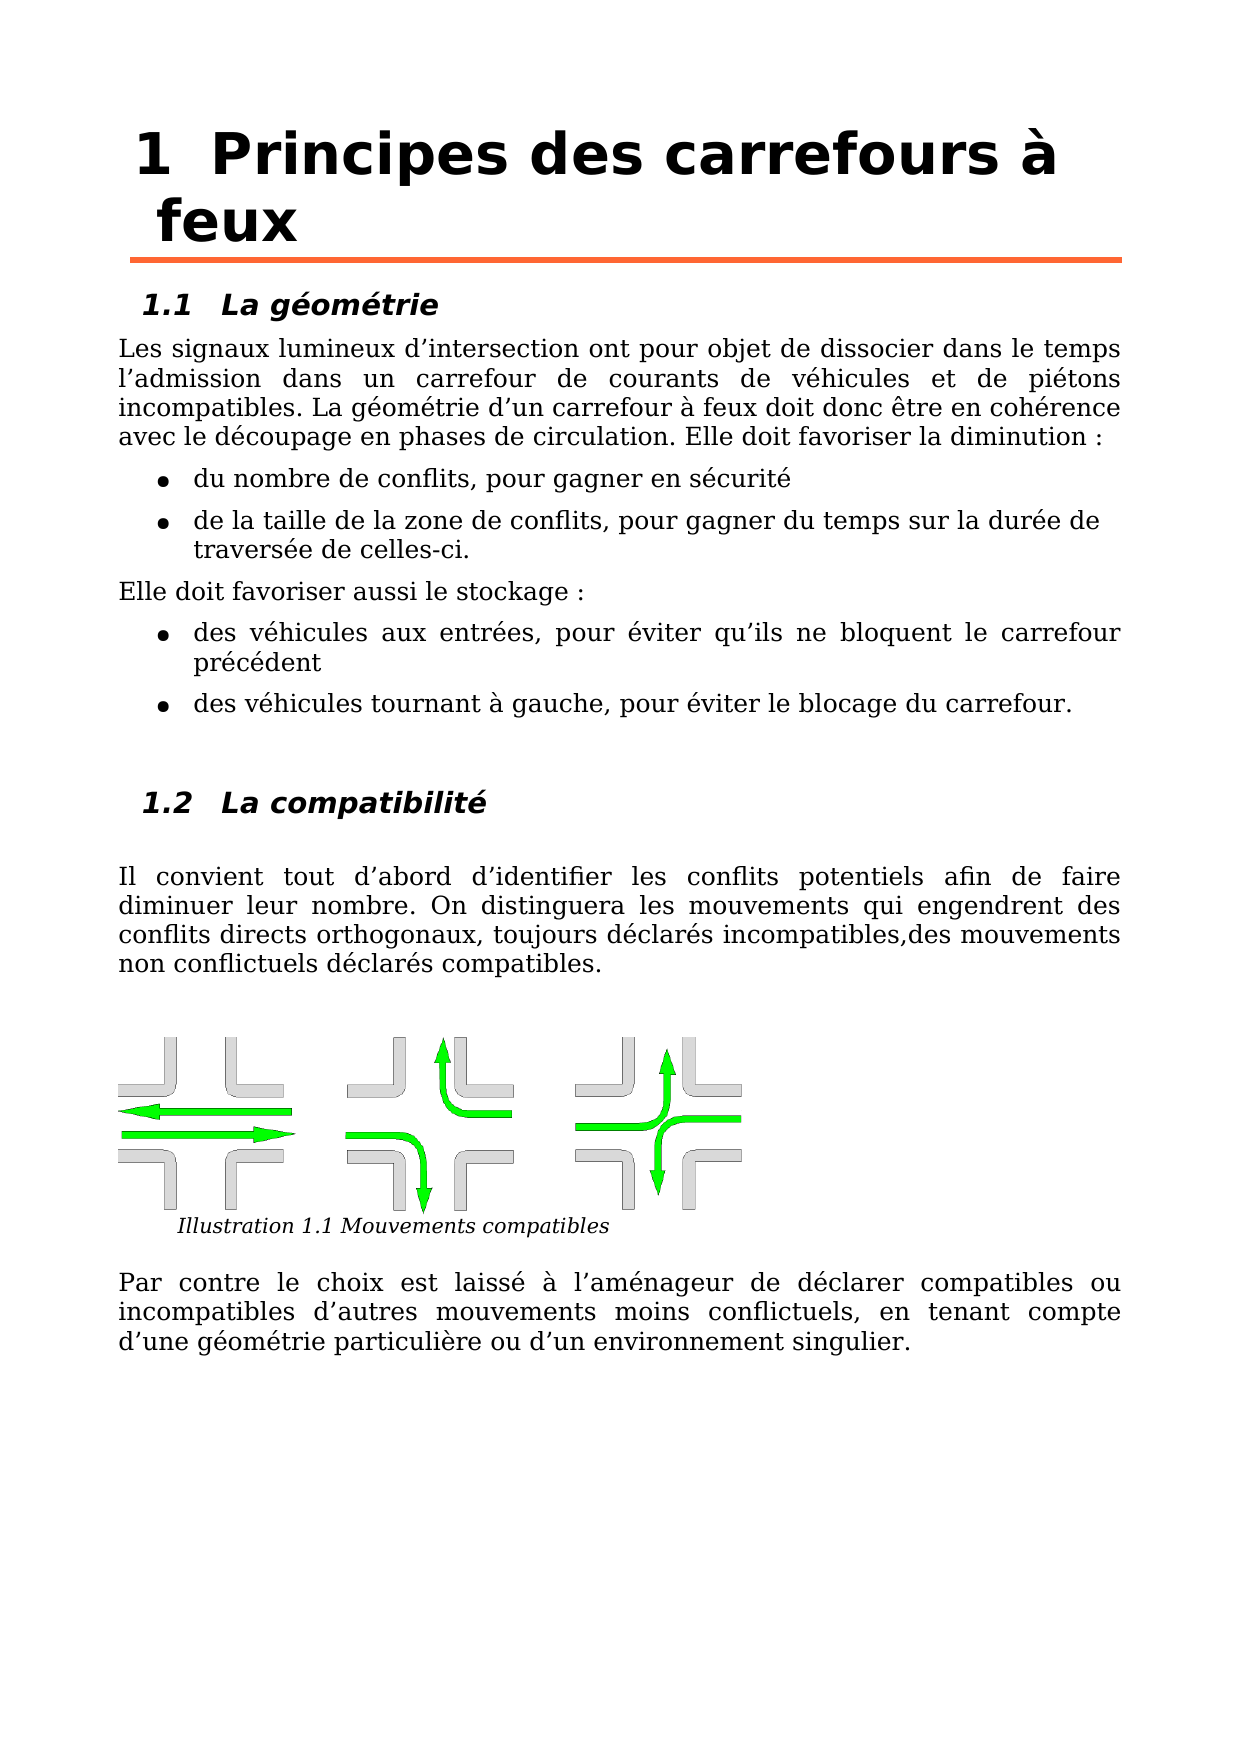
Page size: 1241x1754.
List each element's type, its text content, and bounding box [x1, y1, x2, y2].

text Elle doit favoriser aussi le stockage : [118, 577, 1122, 606]
list des véhicules tournant à gauche, pour éviter le blocage du carrefour. [156, 690, 1122, 719]
list des véhicules aux entrées, pour éviter qu’ils ne bloquent le carrefour précédent [156, 619, 1122, 677]
list de la taille de la zone de conflits, pour gagner du temps sur la durée de traversée de celles-ci. [156, 506, 1122, 564]
subtitle La compatibilité [142, 786, 1122, 820]
text Par contre le choix est laissé à l’aménageur de déclarer compatibles ou incompatibles d’autres mouvements moins conflictuels, en tenant compte d’une géométrie particulière ou d’un environnement singulier. [118, 1268, 1122, 1356]
list du nombre de conflits, pour gagner en sécurité [156, 464, 1122, 493]
subtitle Principes des carrefours à feux [130, 118, 1122, 257]
picture [118, 1037, 742, 1215]
subtitle La géométrie [142, 288, 1122, 322]
text Les signaux lumineux d’intersection ont pour objet de dissocier dans le temps l’admission dans un carrefour de courants de véhicules et de piétons incompatibles. La géométrie d’un carrefour à feux doit donc être en cohérence avec le découpage en phases de circulation. Elle doit favoriser la diminution : [118, 334, 1122, 452]
text Illustration 1.1 Mouvements compatibles [136, 1215, 706, 1239]
text Il convient tout d’abord d’identifier les conflits potentiels afin de faire diminuer leur nombre. On distinguera les mouvements qui engendrent des conflits directs orthogonaux, toujours déclarés incompatibles,des mouvements non conflictuels déclarés compatibles. [118, 862, 1122, 979]
